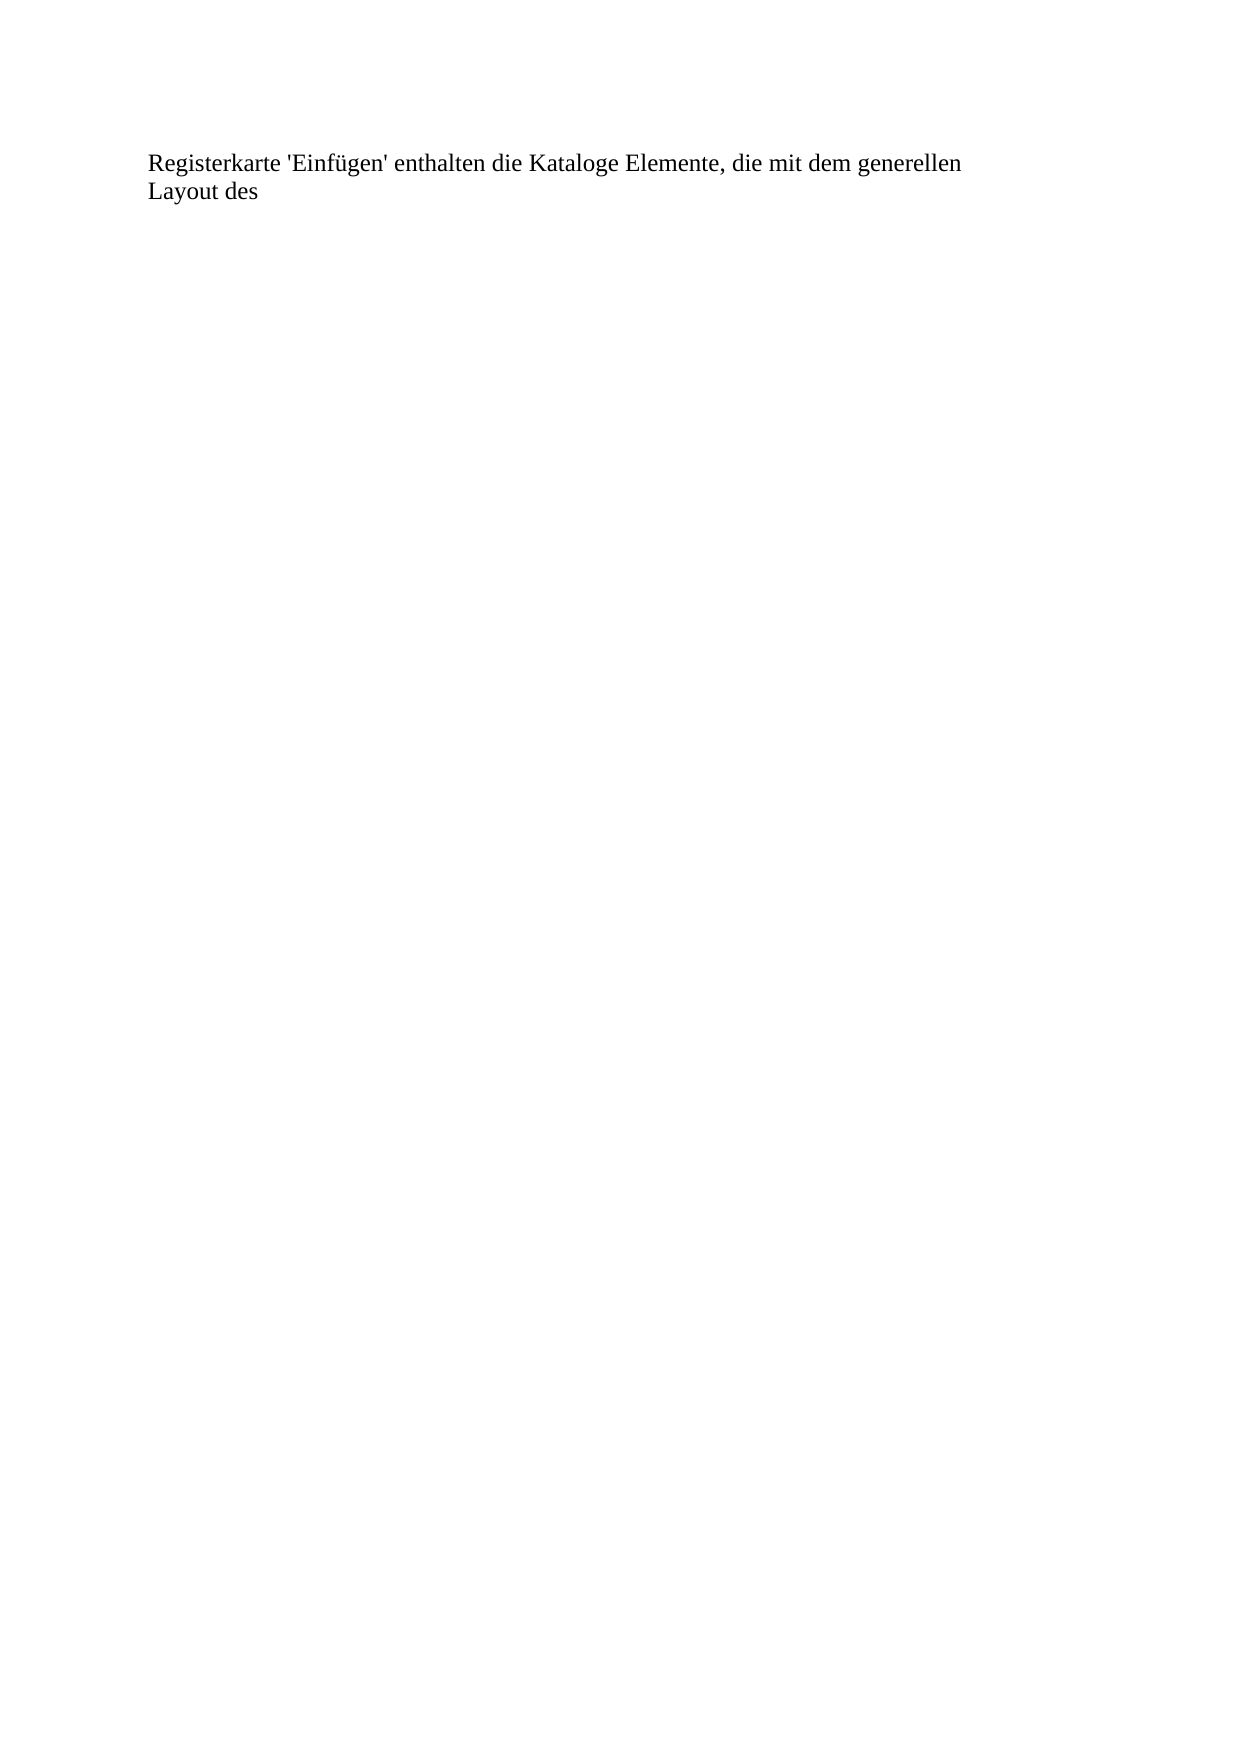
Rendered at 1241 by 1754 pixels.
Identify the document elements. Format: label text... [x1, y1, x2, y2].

text Registerkarte 'Einfügen' enthalten die Kataloge Elemente, die mit dem generellen [148, 148, 1092, 176]
text Layout des [148, 176, 1092, 205]
